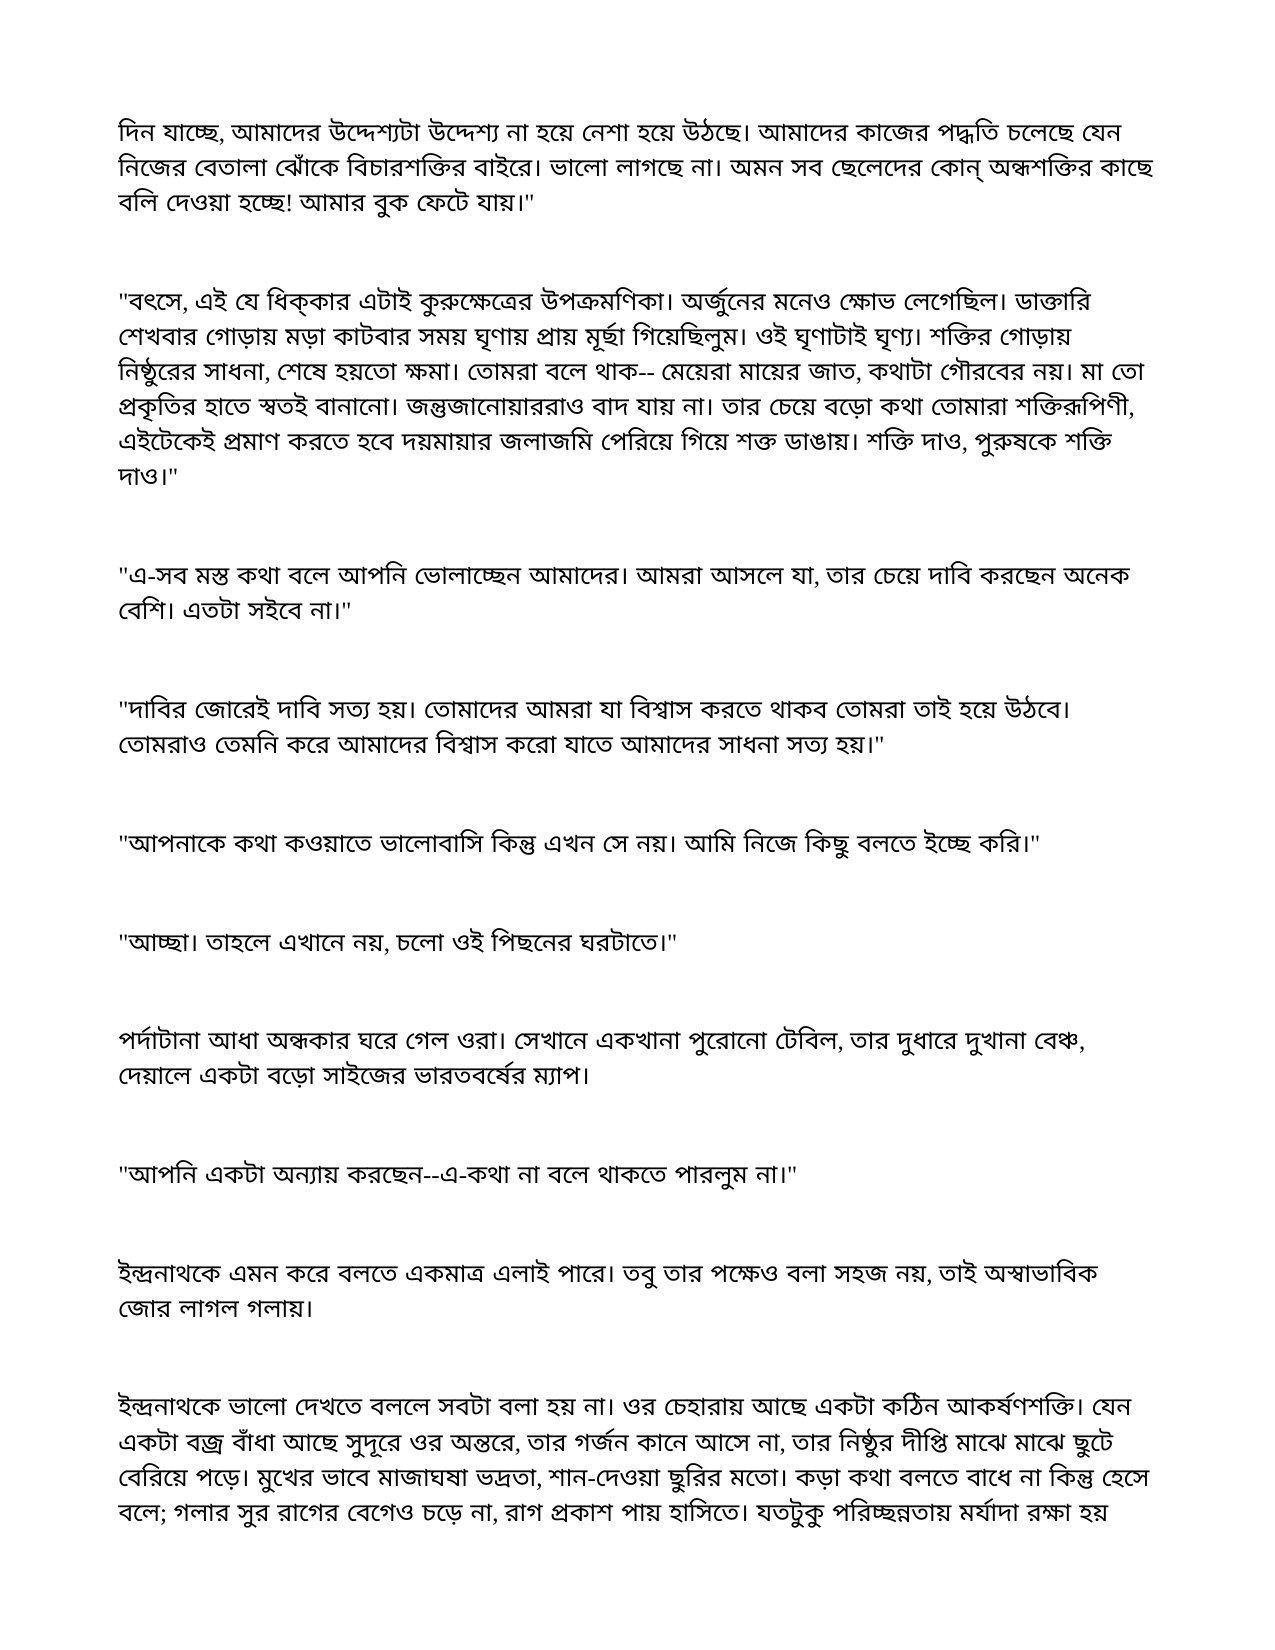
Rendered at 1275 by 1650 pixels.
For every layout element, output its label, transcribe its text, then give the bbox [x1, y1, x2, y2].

text "এ-সব মস্ত কথা বলে আপনি ভোলাচ্ছেন আমাদের। আমরা আসলে যা, তার চেয়ে দাবি করছেন অনেক বেশি। এতটা সইবে না।" [118, 561, 1157, 626]
text ইন্দ্রনাথকে এমন করে বলতে একমাত্র এলাই পারে। তবু তার পক্ষেও বলা সহজ নয়, তাই অস্বাভাবিক জোর লাগল গলায়। [118, 1259, 1157, 1323]
text পর্দাটানা আধা অন্ধকার ঘরে গেল ওরা। সেখানে একখানা পুরোনো টেবিল, তার দুধারে দুখানা বেঞ্চ, দেয়ালে একটা বড়ো সাইজের ভারতবর্ষের ম্যাপ। [118, 1026, 1157, 1091]
text "আপনি একটা অন্যায় করছেন--এ-কথা না বলে থাকতে পারলুম না।" [118, 1160, 1157, 1189]
text "আচ্ছা। তাহলে এখানে নয়, চলো ওই পিছনের ঘরটাতে।" [118, 928, 1157, 957]
text "বৎসে, এই যে ধিক্‌কার এটাই কুরুক্ষেত্রের উপক্রমণিকা। অর্জুনের মনেও ক্ষোভ লেগেছিল। ডাক্তারি শেখবার গোড়ায় মড়া কাটবার সময় ঘৃণায় প্রায় মূর্ছা গিয়েছিলুম। ওই ঘৃণাটাই ঘৃণ্য। শক্তির গোড়ায় নিষ্ঠুরের সাধনা, শেষে হয়তো ক্ষমা। তোমরা বলে থাক-- মেয়েরা মায়ের জাত, কথাটা গৌরবের নয়। মা তো প্রকৃতির হাতে স্বতই বানানো। জন্তুজানোয়াররাও বাদ যায় না। তার চেয়ে বড়ো কথা তোমারা শক্তিরূপিণী, এইটেকেই প্রমাণ করতে হবে দয়মায়ার জলাজমি পেরিয়ে গিয়ে শক্ত ডাঙায়। শক্তি দাও, পুরুষকে শক্তি দাও।" [118, 287, 1157, 492]
text দিন যাচ্ছে, আমাদের উদ্দেশ্যটা উদ্দেশ্য না হয়ে নেশা হয়ে উঠছে। আমাদের কাজের পদ্ধতি চলেছে যেন নিজের বেতালা ঝোঁকে বিচারশক্তির বাইরে। ভালো লাগছে না। অমন সব ছেলেদের কোন্‌ অন্ধশক্তির কাছে বলি দেওয়া হচ্ছে! আমার বুক ফেটে যায়।" [118, 118, 1157, 217]
text ইন্দ্রনাথকে ভালো দেখতে বললে সবটা বলা হয় না। ওর চেহারায় আছে একটা কঠিন আকর্ষণশক্তি। যেন একটা বজ্র বাঁধা আছে সুদূরে ওর অন্তরে, তার গর্জন কানে আসে না, তার নিষ্ঠুর দীপ্তি মাঝে মাঝে ছুটে বেরিয়ে পড়ে। মুখের ভাবে মাজাঘষা ভদ্রতা, শান-দেওয়া ছুরির মতো। কড়া কথা বলতে বাধে না কিন্তু হেসে বলে; গলার সুর রাগের বেগেও চড়ে না, রাগ প্রকাশ পায় হাসিতে। যতটুকু পরিচ্ছন্নতায় মর্যাদা রক্ষা হয় [118, 1393, 1157, 1527]
text "দাবির জোরেই দাবি সত্য হয়। তোমাদের আমরা যা বিশ্বাস করতে থাকব তোমরা তাই হয়ে উঠবে। তোমরাও তেমনি করে আমাদের বিশ্বাস করো যাতে আমাদের সাধনা সত্য হয়।" [118, 695, 1157, 759]
text "আপনাকে কথা কওয়াতে ভালোবাসি কিন্তু এখন সে নয়। আমি নিজে কিছু বলতে ইচ্ছে করি।" [118, 829, 844, 858]
text "আপনাকে কথা কওয়াতে ভালোবাসি কিন্তু এখন সে নয়। আমি নিজে কিছু বলতে ইচ্ছে করি।" [808, 829, 1157, 858]
